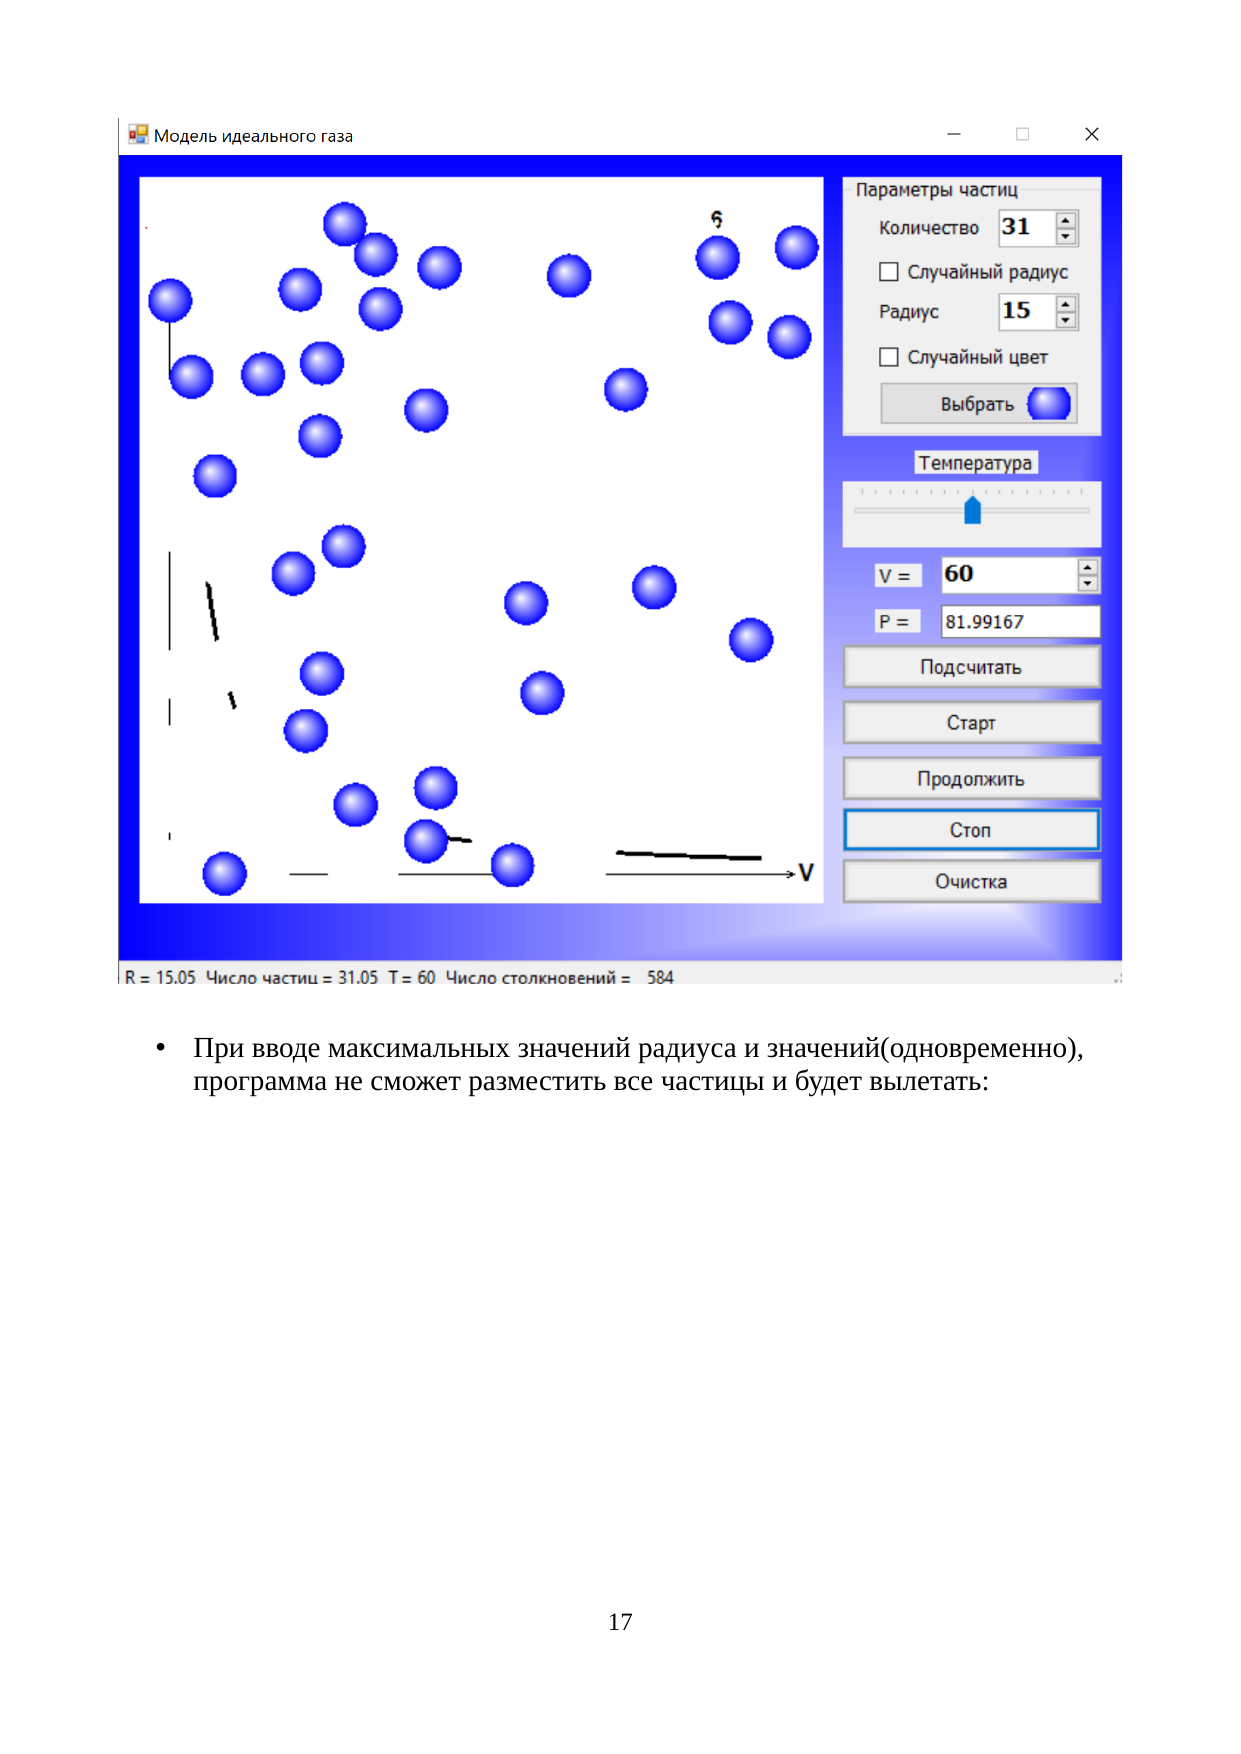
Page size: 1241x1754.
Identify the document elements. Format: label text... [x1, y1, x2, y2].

list При вводе максимальных значений радиуса и значений(одновременно), программа не сможет разместить все частицы и будет вылетать: [156, 1030, 1122, 1097]
picture [118, 118, 1123, 984]
